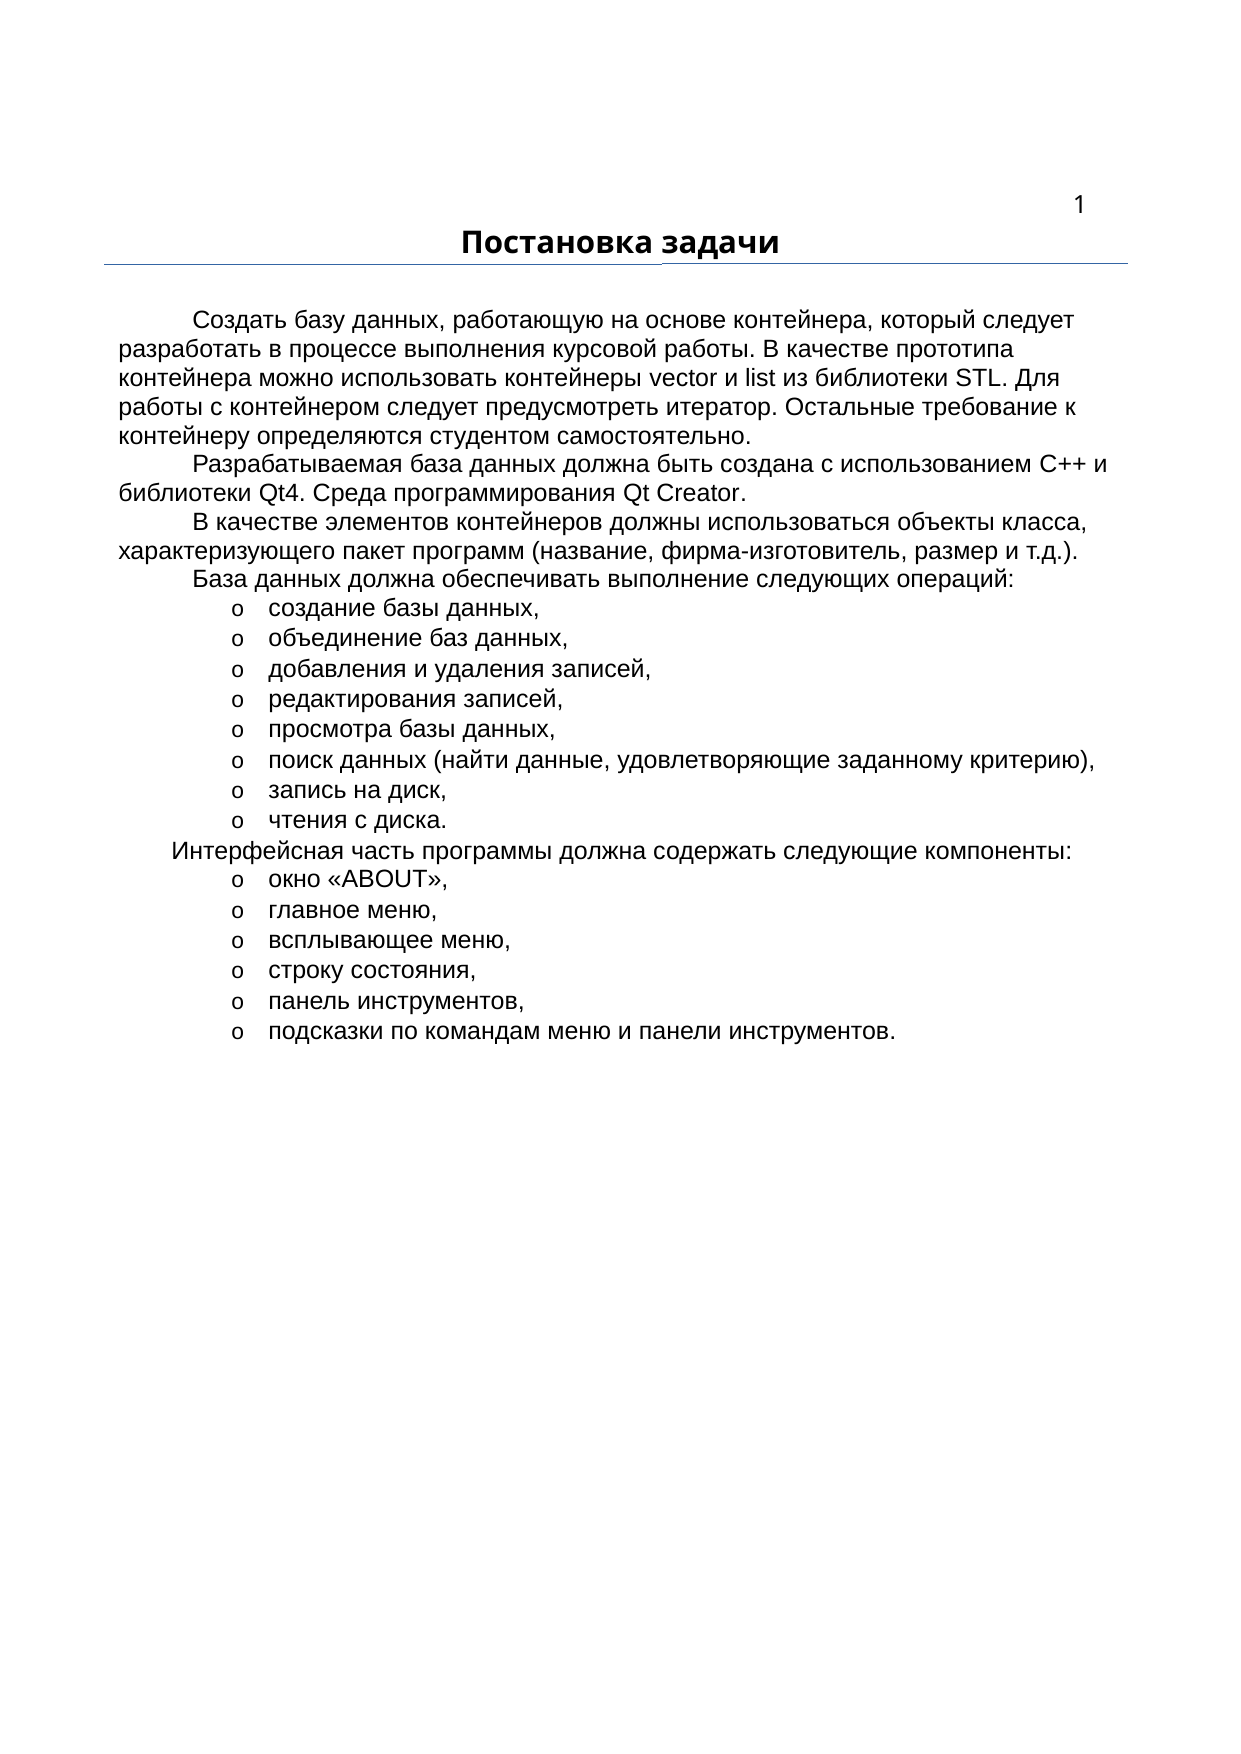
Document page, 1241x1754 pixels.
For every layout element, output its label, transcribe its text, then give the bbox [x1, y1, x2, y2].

text Создать базу данных, работающую на основе контейнера, который следует разработать в процессе выполнения курсовой работы. В качестве прототипа контейнера можно использовать контейнеры vector и list из библиотеки STL. Для работы с контейнером следует предусмотреть итератор. Остальные требование к контейнеру определяются студентом самостоятельно. [118, 306, 1122, 449]
list создание базы данных, [231, 593, 1122, 623]
list поиск данных (найти данные, удовлетворяющие заданному критерию), [231, 745, 1122, 775]
text Интерфейсная часть программы должна содержать следующие компоненты: [118, 836, 1122, 864]
list окно «ABOUT», [231, 864, 1122, 895]
list объединение баз данных, [231, 623, 1122, 654]
list строку состояния, [231, 955, 1122, 986]
list панель инструментов, [231, 986, 1122, 1016]
list просмотра базы данных, [231, 714, 1122, 745]
text В качестве элементов контейнеров должны использоваться объекты класса, характеризующего пакет программ (название, фирма-изготовитель, размер и т.д.). [118, 507, 1122, 564]
text База данных должна обеспечивать выполнение следующих операций: [118, 564, 1122, 593]
list всплывающее меню, [231, 925, 1122, 955]
text Постановка задачи [118, 220, 1122, 263]
text Разрабатываемая база данных должна быть создана с использованием C++ и библиотеки Qt4. Среда программирования Qt Creator. [118, 449, 1122, 507]
list главное меню, [231, 895, 1122, 925]
text 1 [118, 186, 1122, 220]
list подсказки по командам меню и панели инструментов. [231, 1016, 1122, 1046]
list чтения с диска. [231, 805, 1122, 836]
list запись на диск, [231, 775, 1122, 805]
list редактирования записей, [231, 684, 1122, 714]
list добавления и удаления записей, [231, 654, 1122, 684]
